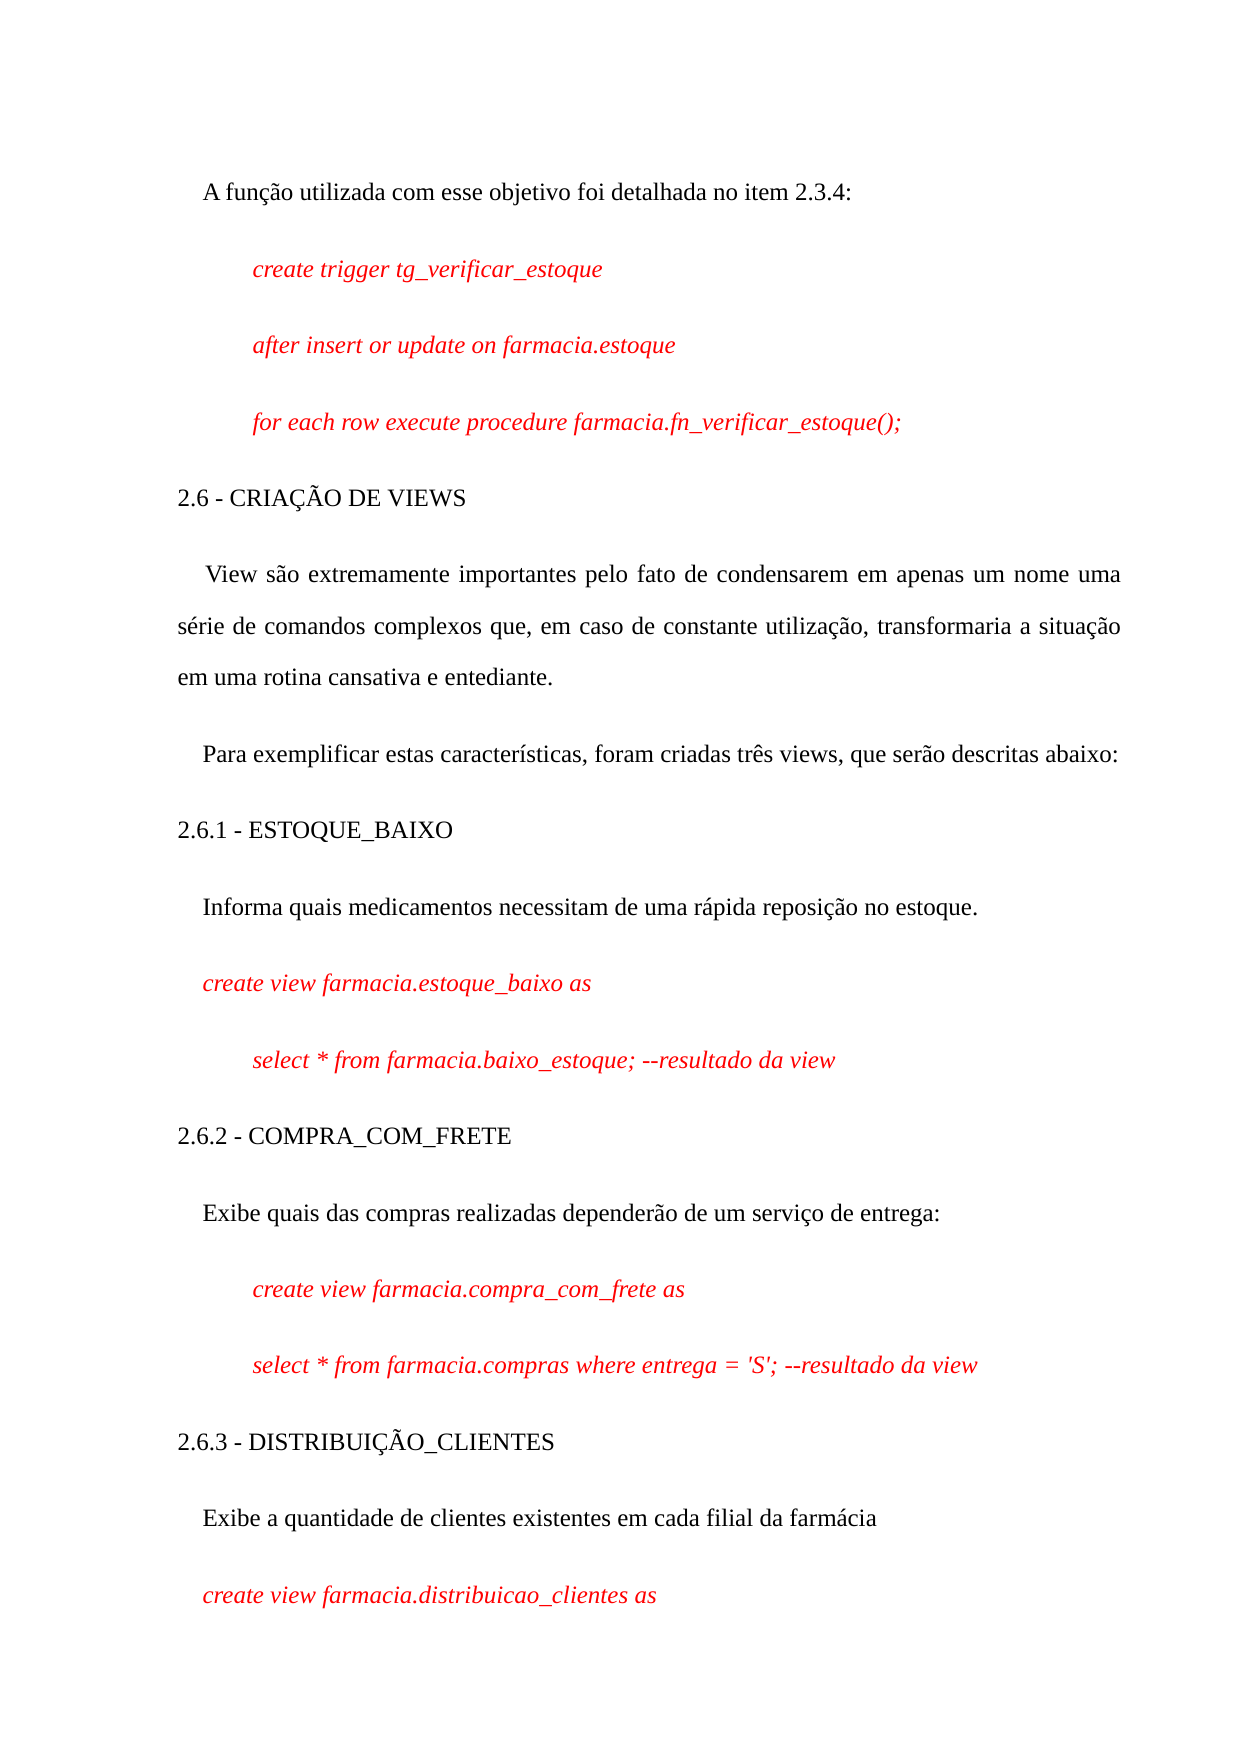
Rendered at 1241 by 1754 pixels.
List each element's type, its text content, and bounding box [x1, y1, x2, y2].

text 2.6.3 - DISTRIBUIÇÃO_CLIENTES [177, 1427, 1122, 1456]
text create view farmacia.estoque_baixo as [177, 968, 1122, 997]
text create view farmacia.distribuicao_clientes as [177, 1580, 1122, 1609]
text select * from farmacia.baixo_estoque; --resultado da view [177, 1045, 1122, 1073]
text 2.6 - CRIAÇÃO DE VIEWS [177, 483, 1122, 512]
text create trigger tg_verificar_estoque [252, 254, 1122, 282]
text View são extremamente importantes pelo fato de condensarem em apenas um nome uma série de comandos complexos que, em caso de constante utilização, transformaria a situação em uma rotina cansativa e entediante. [177, 559, 1122, 691]
text Exibe a quantidade de clientes existentes em cada filial da farmácia [177, 1503, 1122, 1532]
text A função utilizada com esse objetivo foi detalhada no item 2.3.4: [177, 177, 1122, 206]
text after insert or update on farmacia.estoque [252, 330, 1122, 359]
text Exibe quais das compras realizadas dependerão de um serviço de entrega: [177, 1198, 1122, 1226]
text 2.6.2 - COMPRA_COM_FRETE [177, 1121, 1122, 1150]
text for each row execute procedure farmacia.fn_verificar_estoque(); [252, 407, 1122, 435]
text Para exemplificar estas características, foram criadas três views, que serão descritas abaixo: [177, 739, 1122, 768]
text select * from farmacia.compras where entrega = 'S'; --resultado da view [252, 1351, 1122, 1379]
text 2.6.1 - ESTOQUE_BAIXO [177, 815, 1122, 844]
text Informa quais medicamentos necessitam de uma rápida reposição no estoque. [177, 892, 1122, 921]
text create view farmacia.compra_com_frete as [252, 1274, 1122, 1303]
